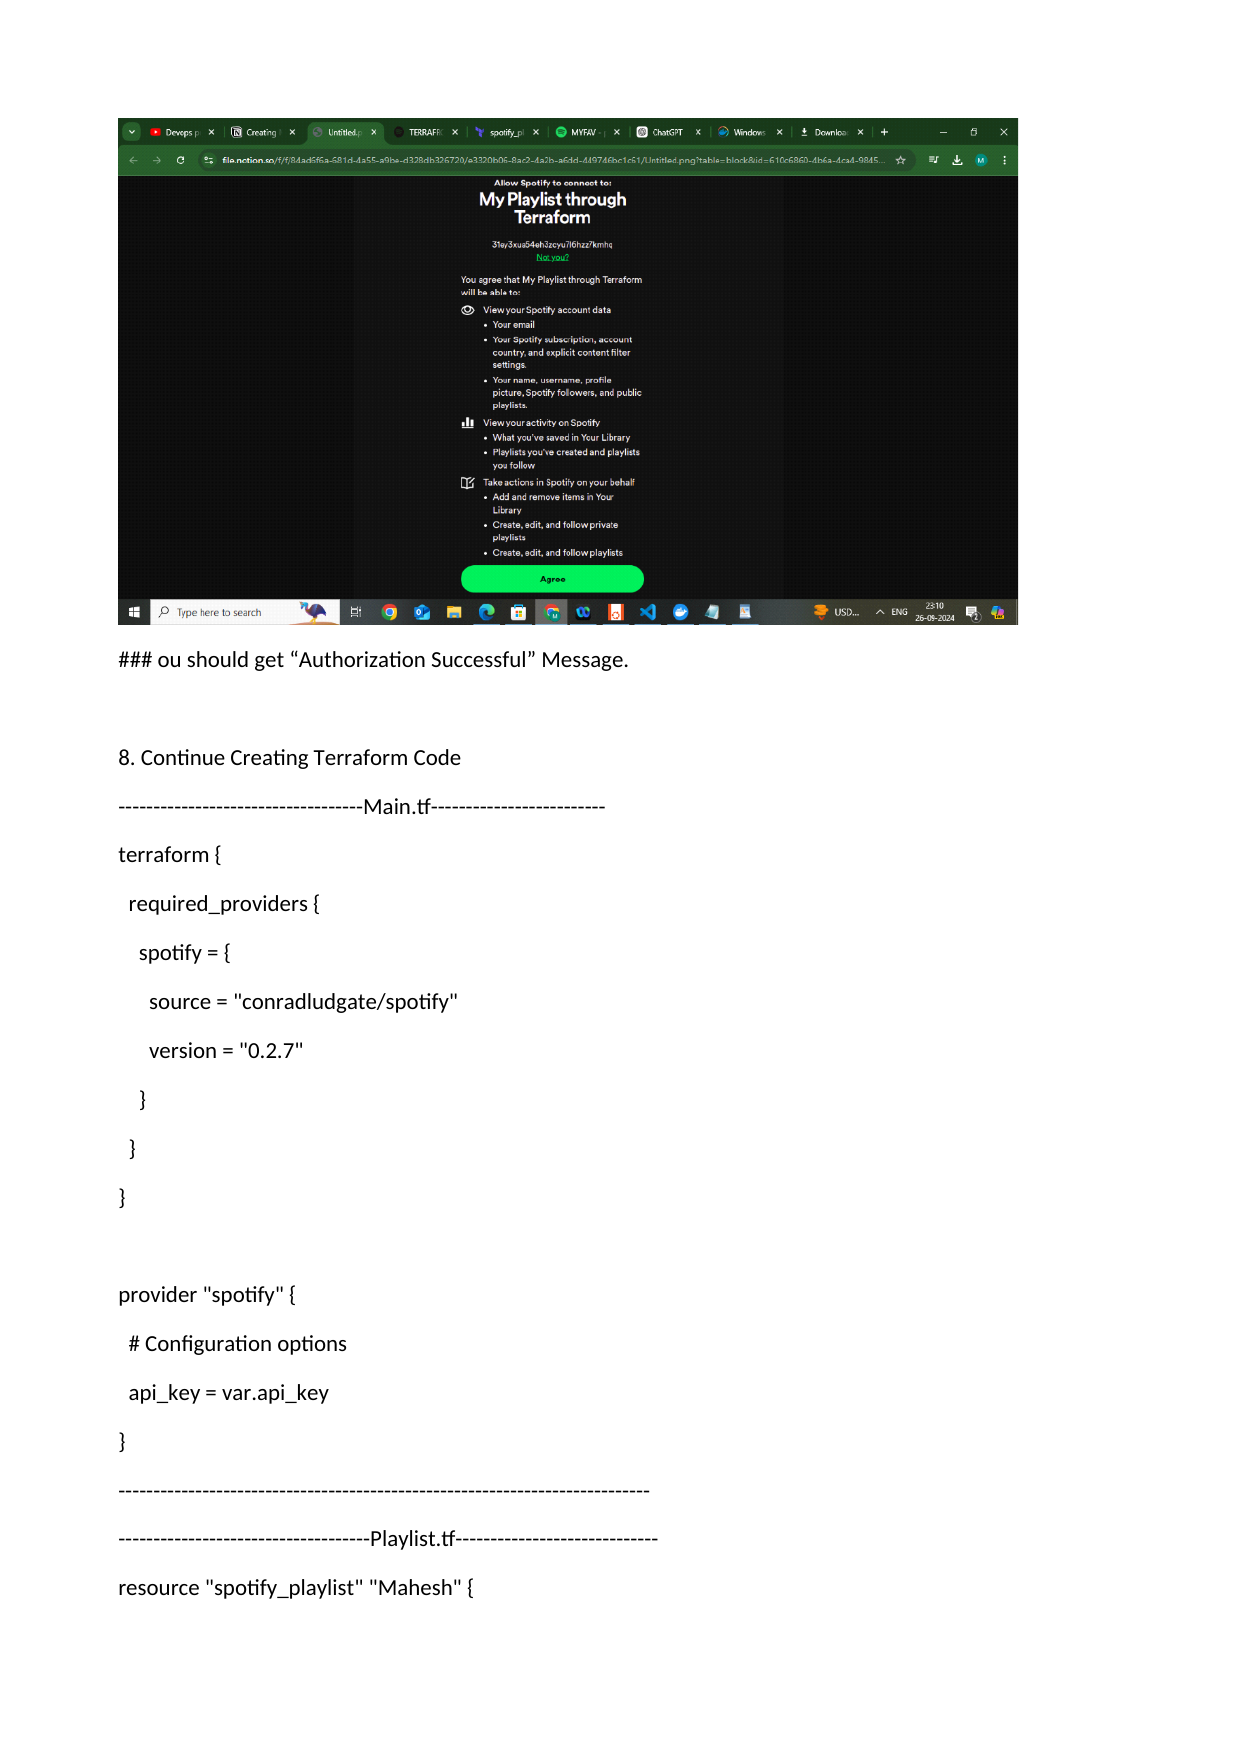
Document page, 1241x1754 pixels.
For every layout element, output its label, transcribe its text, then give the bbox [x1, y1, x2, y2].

text # Configuration options [118, 1329, 1122, 1357]
text resource "spotify_playlist" "Mahesh" { [118, 1573, 1122, 1601]
text } [118, 1183, 1122, 1211]
text ### ou should get “Authorization Successful” Message. [118, 645, 1122, 673]
text api_key = var.api_key [118, 1378, 1122, 1406]
text required_providers { [118, 889, 1122, 917]
text } [118, 1134, 1122, 1162]
text version = "0.2.7" [118, 1036, 1122, 1064]
text source = "conradludgate/spotify" [118, 987, 1122, 1015]
text spotify = { [118, 938, 1122, 966]
text terraform { [118, 841, 1122, 869]
text 8. Continue Creating Terraform Code [118, 743, 1122, 771]
text ---------------------------------------------------------------------------- [118, 1476, 1122, 1504]
text ------------------------------------Playlist.tf----------------------------- [118, 1524, 1122, 1553]
text -----------------------------------Main.tf------------------------- [118, 792, 1122, 820]
text } [118, 1427, 1122, 1455]
text } [118, 1085, 1122, 1113]
text provider "spotify" { [118, 1280, 1122, 1308]
